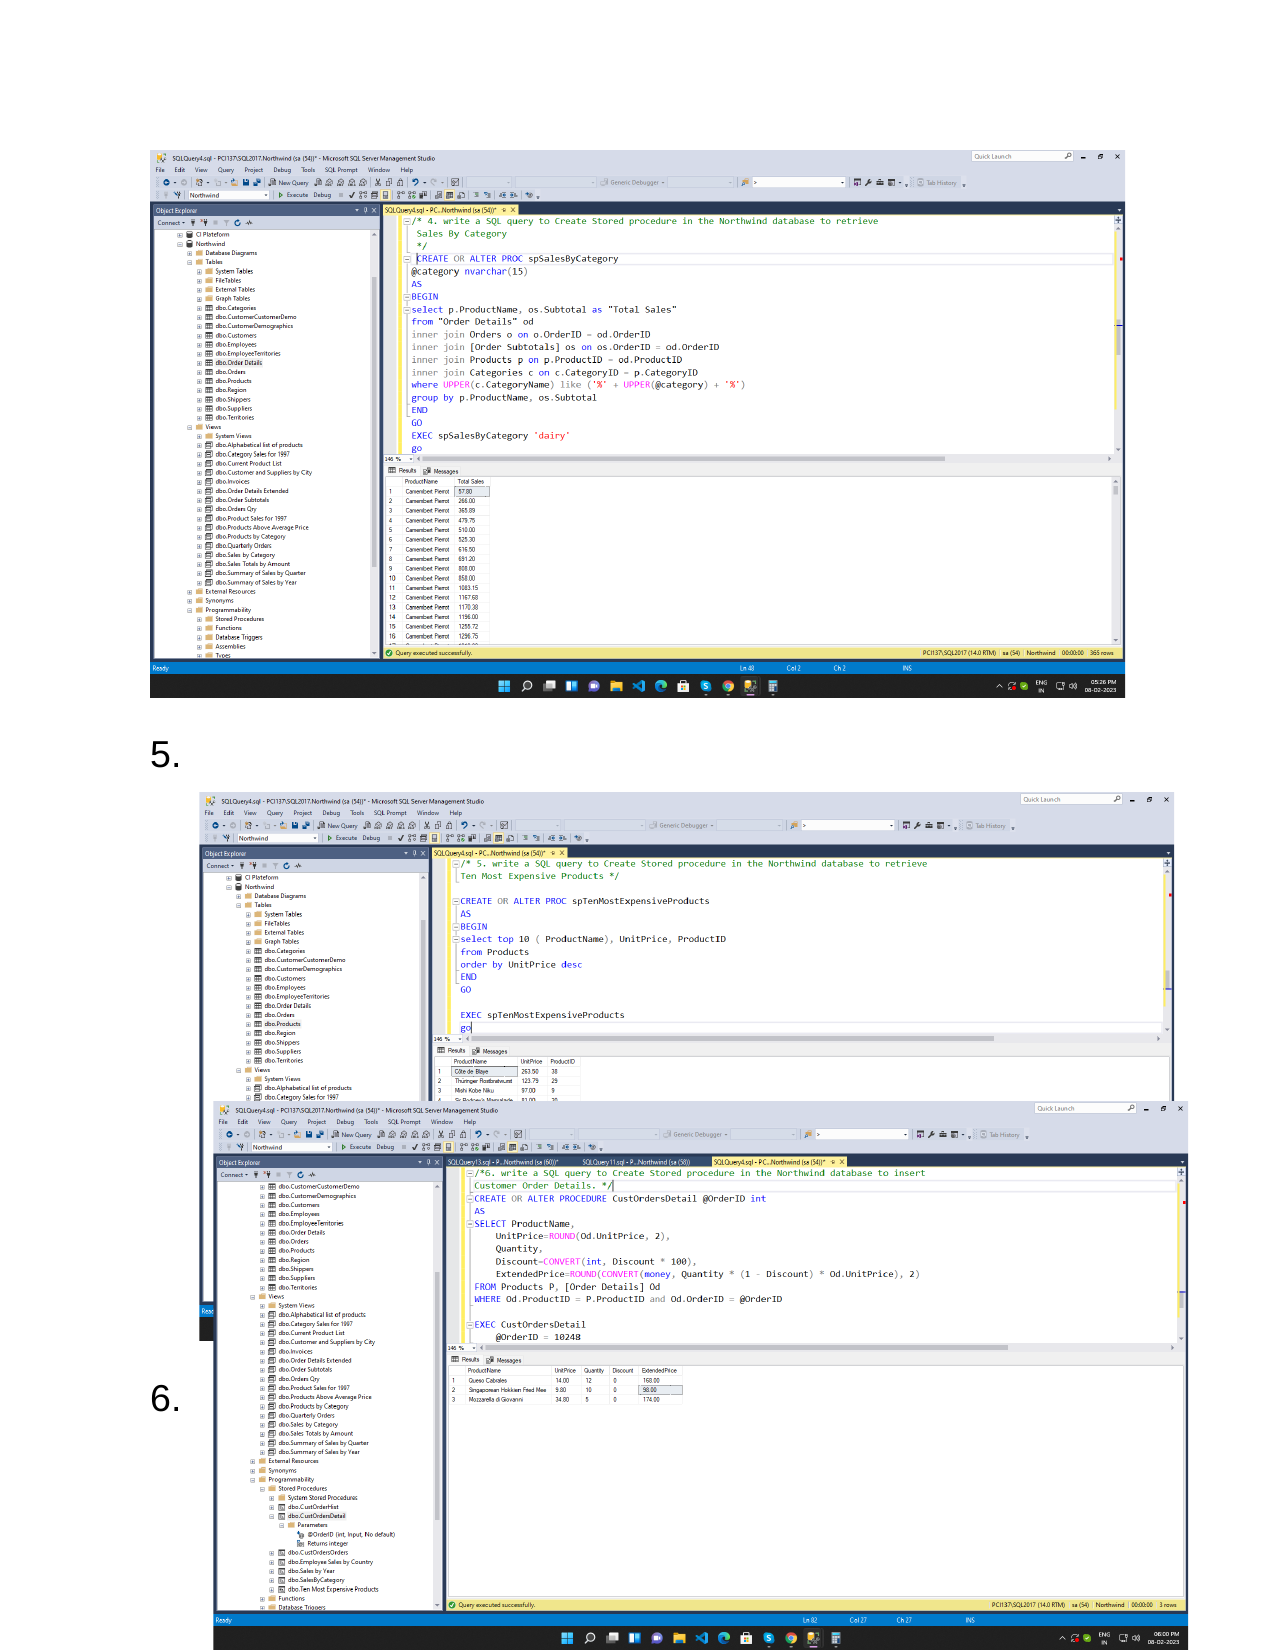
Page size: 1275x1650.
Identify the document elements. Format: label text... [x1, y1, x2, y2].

picture [150, 150, 1125, 698]
text 5. [150, 732, 1125, 775]
picture [199, 792, 1189, 1650]
text 6. [150, 1377, 213, 1420]
